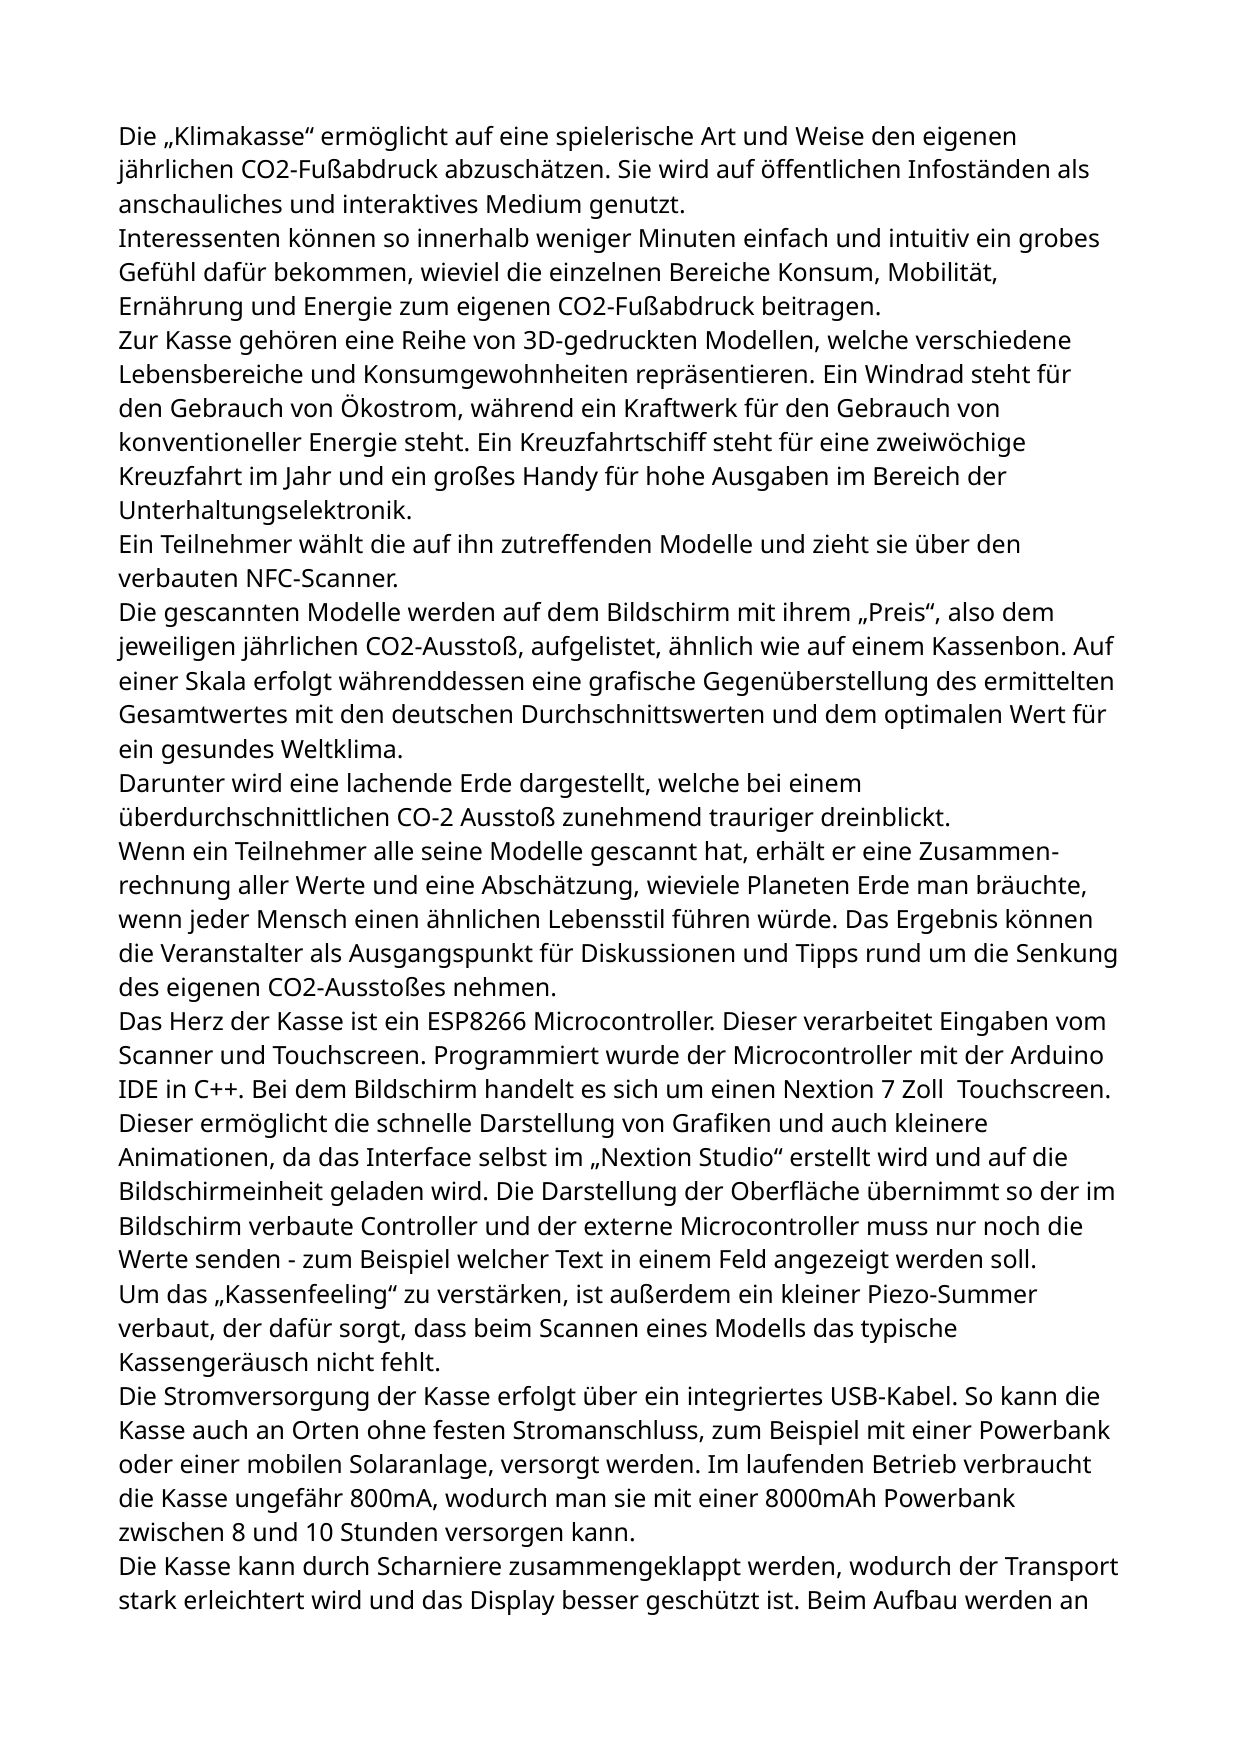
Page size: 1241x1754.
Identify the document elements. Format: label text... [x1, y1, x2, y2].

text Das Herz der Kasse ist ein ESP8266 Microcontroller. Dieser verarbeitet Eingaben vom Scanner und Touchscreen. Programmiert wurde der Microcontroller mit der Arduino IDE in C++. Bei dem Bildschirm handelt es sich um einen Nextion 7 Zoll Touchscreen. Dieser ermöglicht die schnelle Darstellung von Grafiken und auch kleinere Animationen, da das Interface selbst im „Nextion Studio“ erstellt wird und auf die Bildschirmeinheit geladen wird. Die Darstellung der Oberfläche übernimmt so der im Bildschirm verbaute Controller und der externe Microcontroller muss nur noch die Werte senden - zum Beispiel welcher Text in einem Feld angezeigt werden soll. [118, 1004, 1122, 1276]
text Die „Klimakasse“ ermöglicht auf eine spielerische Art und Weise den eigenen jährlichen CO2-Fußabdruck abzuschätzen. Sie wird auf öffentlichen Infoständen als anschauliches und interaktives Medium genutzt. [118, 118, 1122, 220]
text Wenn ein Teilnehmer alle seine Modelle gescannt hat, erhält er eine Zusammen­rechnung aller Werte und eine Abschätzung, wieviele Planeten Erde man bräuchte, wenn jeder Mensch einen ähnlichen Lebensstil führen würde. Das Ergebnis können die Veranstalter als Ausgangspunkt für Diskussionen und Tipps rund um die Senkung des eigenen CO2-Ausstoßes nehmen. [118, 833, 1122, 1004]
text Um das „Kassenfeeling“ zu verstärken, ist außerdem ein kleiner Piezo-Summer verbaut, der dafür sorgt, dass beim Scannen eines Modells das typische Kassengeräusch nicht fehlt. [118, 1276, 1122, 1378]
text Die Stromversorgung der Kasse erfolgt über ein integriertes USB-Kabel. So kann die Kasse auch an Orten ohne festen Stromanschluss, zum Beispiel mit einer Powerbank oder einer mobilen Solaranlage, versorgt werden. Im laufenden Betrieb verbraucht die Kasse ungefähr 800mA, wodurch man sie mit einer 8000mAh Powerbank zwischen 8 und 10 Stunden versorgen kann. [118, 1378, 1122, 1549]
text Zur Kasse gehören eine Reihe von 3D-gedruckten Modellen, welche verschiedene Lebensbereiche und Konsumgewohnheiten repräsentieren. Ein Windrad steht für den Gebrauch von Ökostrom, während ein Kraftwerk für den Gebrauch von konventioneller Energie steht. Ein Kreuzfahrtschiff steht für eine zweiwöchige Kreuzfahrt im Jahr und ein großes Handy für hohe Ausgaben im Bereich der Unterhaltungselektronik. [118, 322, 1122, 527]
text Die Kasse kann durch Scharniere zusammengeklappt werden, wodurch der Transport stark erleichtert wird und das Display besser geschützt ist. Beim Aufbau werden an [118, 1549, 1122, 1617]
text Die gescannten Modelle werden auf dem Bildschirm mit ihrem „Preis“, also dem jeweiligen jährlichen CO2-Ausstoß, aufgelistet, ähnlich wie auf einem Kassenbon. Auf einer Skala erfolgt währenddessen eine grafische Gegenüberstellung des ermittelten Gesamtwertes mit den deutschen Durchschnittswerten und dem optimalen Wert für ein gesundes Weltklima. [118, 595, 1122, 765]
text Ein Teilnehmer wählt die auf ihn zutreffenden Modelle und zieht sie über den verbauten NFC-Scanner. [118, 527, 1122, 595]
text Interessenten können so innerhalb weniger Minuten einfach und intuitiv ein grobes Gefühl dafür bekommen, wieviel die einzelnen Bereiche Konsum, Mobilität, Ernährung und Energie zum eigenen CO2-Fußabdruck beitragen. [118, 220, 1122, 322]
text Darunter wird eine lachende Erde dargestellt, welche bei einem überdurchschnittlichen CO-2 Ausstoß zunehmend trauriger dreinblickt. [118, 765, 1122, 833]
